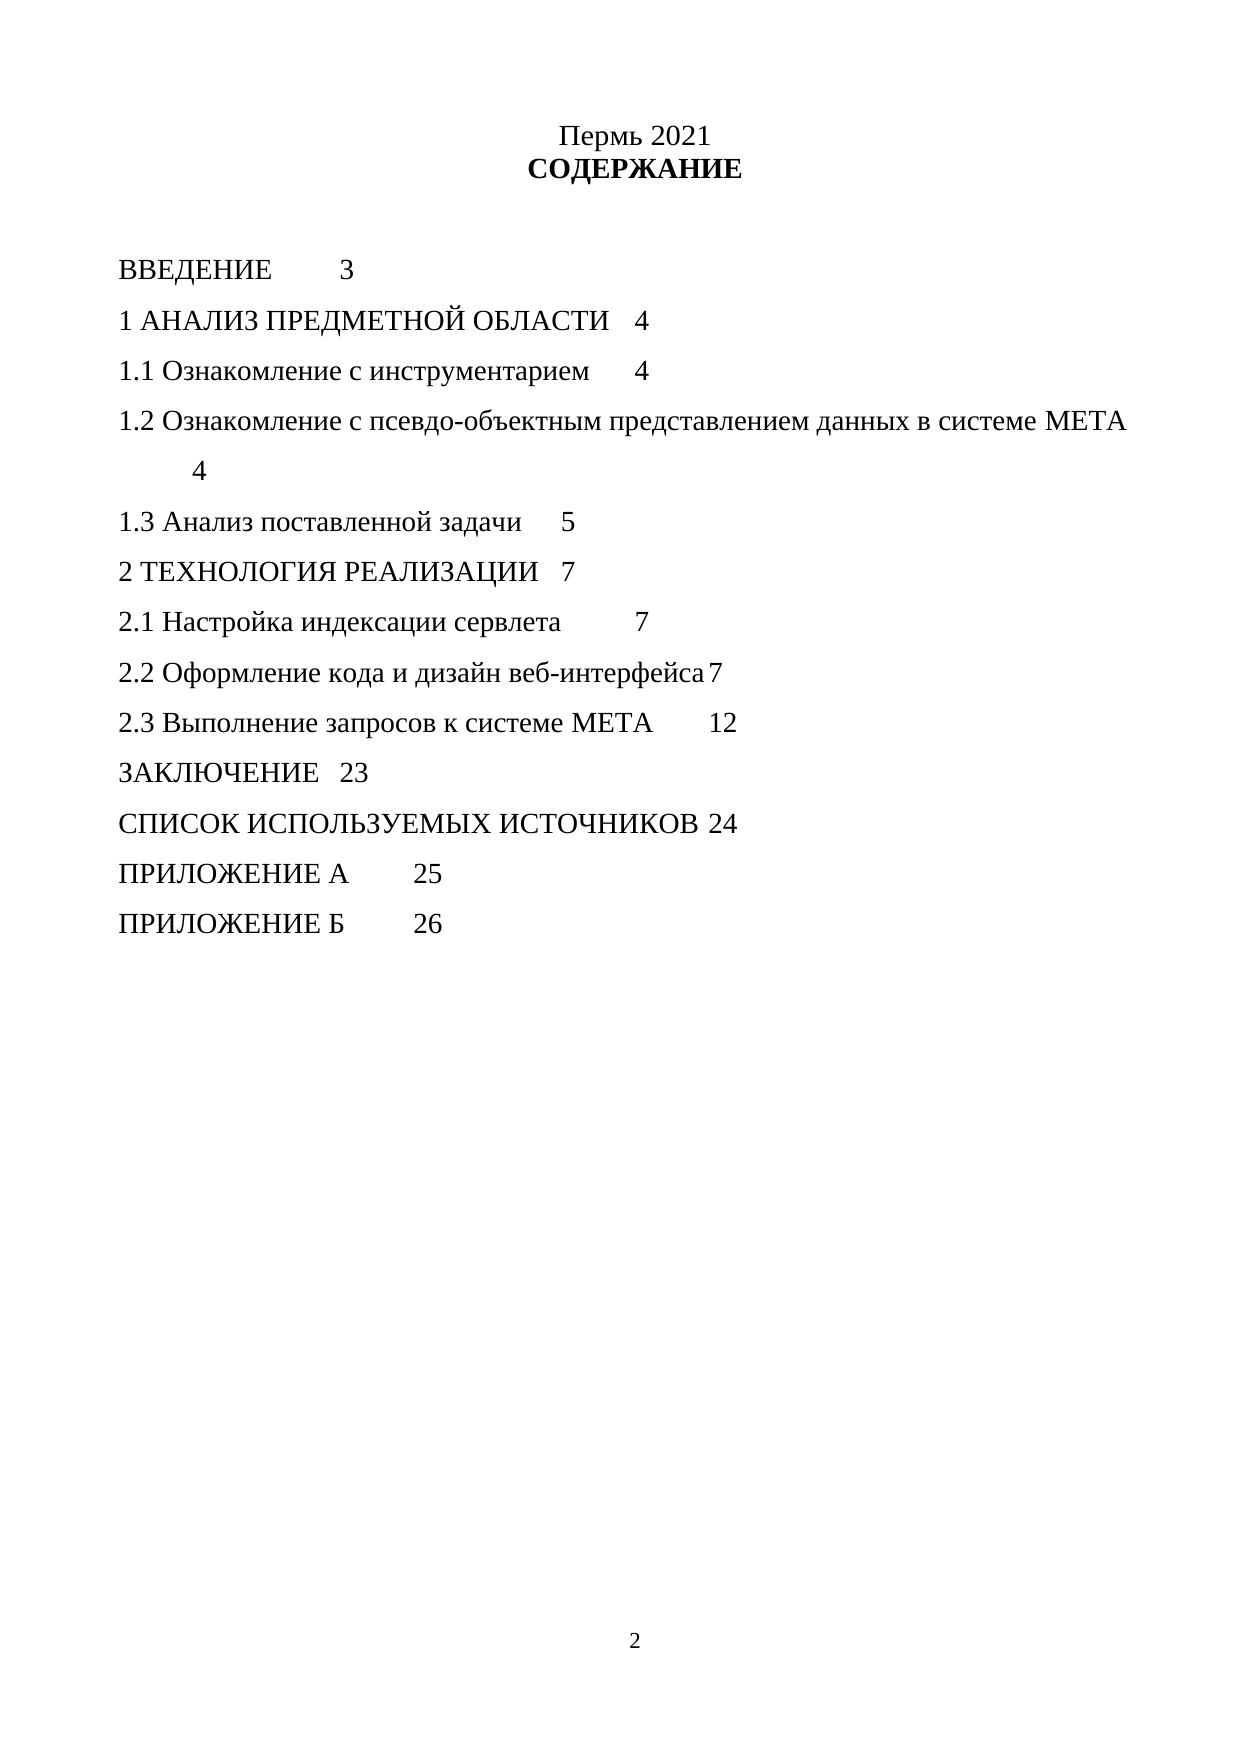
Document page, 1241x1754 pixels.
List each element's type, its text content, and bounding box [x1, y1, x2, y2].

text 1.1 Ознакомление с инструментарием 4 [118, 353, 1152, 386]
text Пермь 2021 [118, 118, 1152, 152]
text 2.1 Настройка индексации сервлета 7 [118, 604, 1152, 638]
text 2 ТЕХНОЛОГИЯ РЕАЛИЗАЦИИ 7 [118, 554, 1152, 588]
text 1 АНАЛИЗ ПРЕДМЕТНОЙ ОБЛАСТИ 4 [118, 303, 1152, 336]
text 2.3 Выполнение запросов к системе META 12 [118, 705, 1152, 739]
text 1.2 Ознакомление с псевдо-объектным представлением данных в системе META 4 [118, 403, 1152, 487]
text ПРИЛОЖЕНИЕ Б 26 [118, 906, 1152, 940]
text СПИСОК ИСПОЛЬЗУЕМЫХ ИСТОЧНИКОВ 24 [118, 806, 1152, 839]
text 1.3 Анализ поставленной задачи 5 [118, 504, 1152, 537]
subtitle ВВЕДЕНИЕ 3 [118, 252, 1152, 286]
text ЗАКЛЮЧЕНИЕ 23 [118, 755, 1152, 789]
text ПРИЛОЖЕНИЕ А 25 [118, 856, 1152, 889]
text СОДЕРЖАНИЕ [118, 152, 1152, 185]
text 2.2 Оформление кода и дизайн веб-интерфейса 7 [118, 655, 1152, 688]
